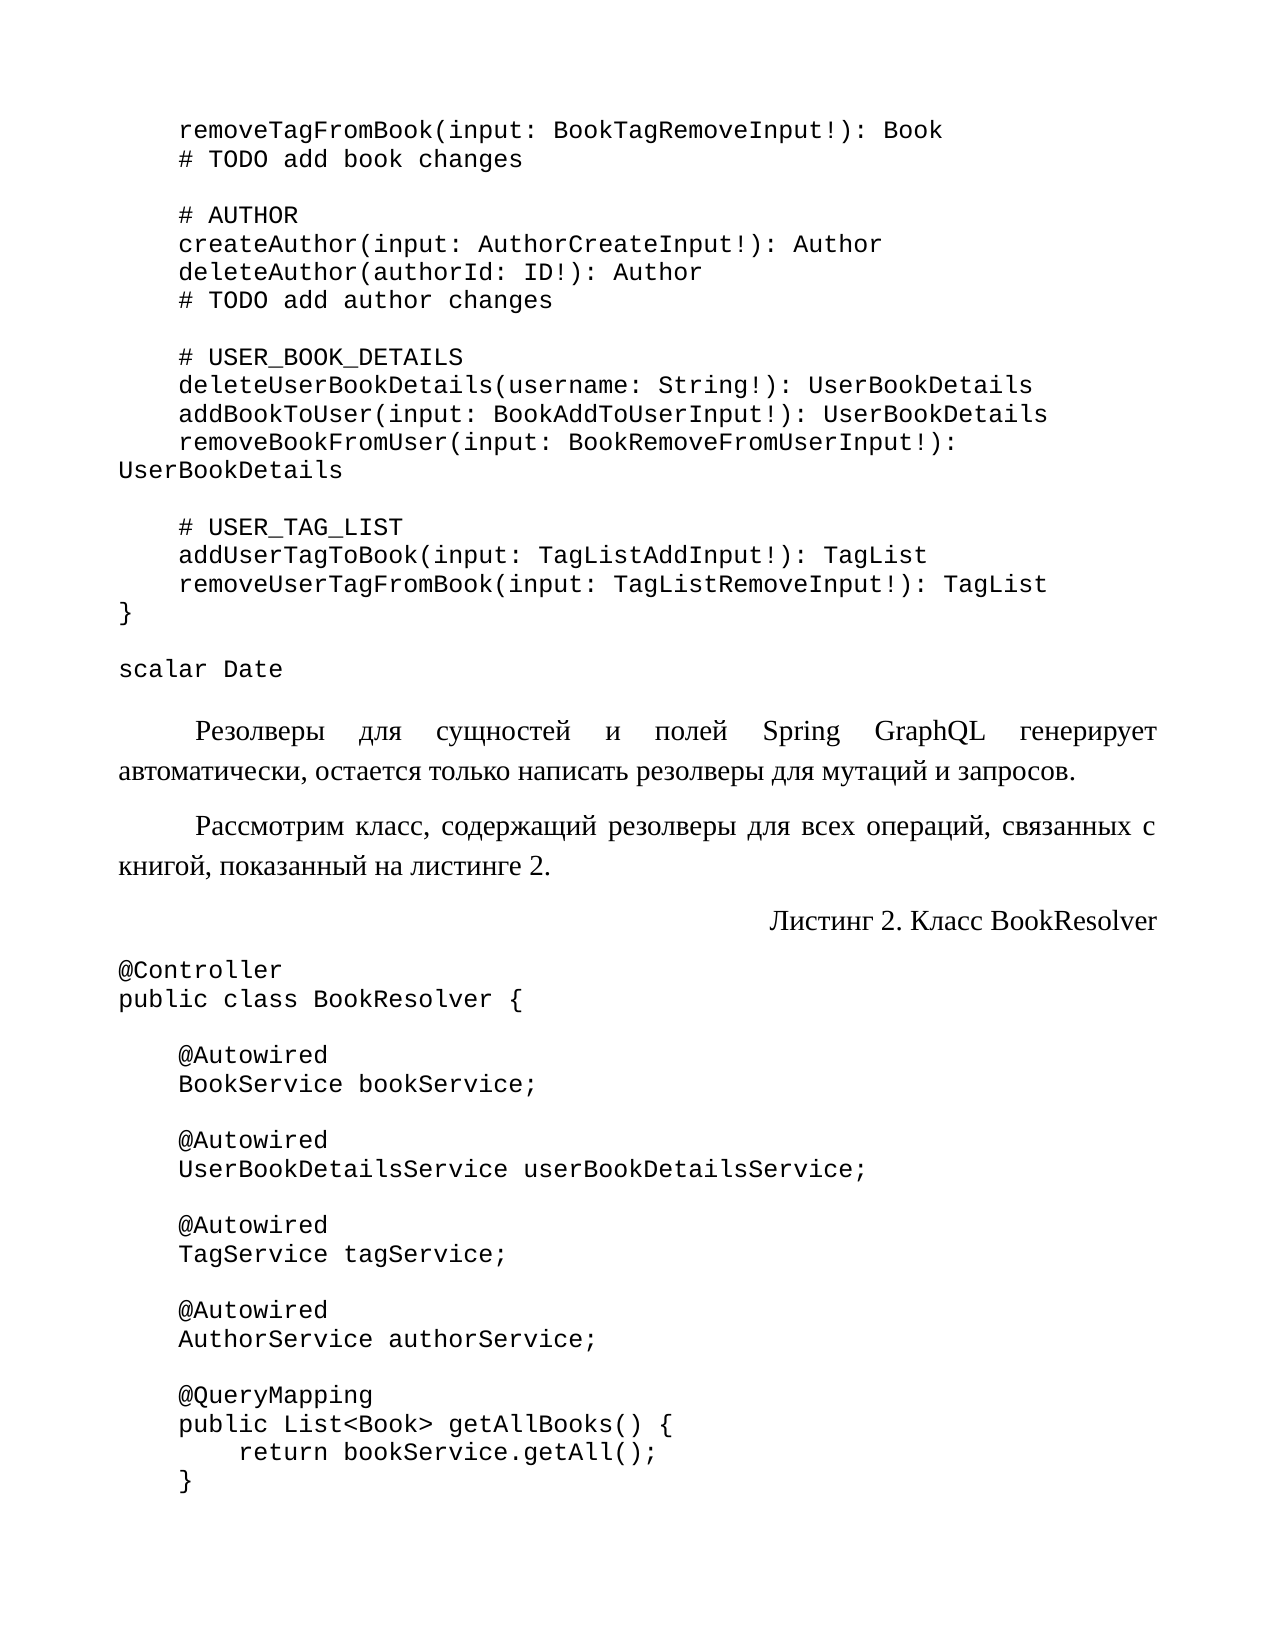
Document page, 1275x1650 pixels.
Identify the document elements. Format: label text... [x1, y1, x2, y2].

text Рассмотрим класс, содержащий резолверы для всех операций, связанных с книгой, показанный на листинге 2. [118, 808, 1157, 882]
text public class BookResolver { [118, 986, 1157, 1014]
text # TODO add author changes [118, 288, 1157, 316]
text @QueryMapping [118, 1383, 1157, 1411]
text deleteUserBookDetails(username: String!): UserBookDetails [118, 373, 1157, 401]
text removeBookFromUser(input: BookRemoveFromUserInput!): UserBookDetails [118, 430, 1157, 486]
text # AUTHOR [118, 203, 1157, 231]
text createAuthor(input: AuthorCreateInput!): Author [118, 231, 1157, 260]
text removeUserTagFromBook(input: TagListRemoveInput!): TagList [118, 571, 1157, 600]
text TagService tagService; [118, 1241, 1157, 1269]
text # USER_BOOK_DETAILS [118, 345, 1157, 373]
text @Autowired [118, 1298, 1157, 1326]
text # TODO add book changes [118, 146, 1157, 175]
text # USER_TAG_LIST [118, 515, 1157, 543]
text BookService bookService; [118, 1071, 1157, 1099]
text } [118, 1468, 1157, 1496]
text @Autowired [118, 1043, 1157, 1071]
text } [118, 600, 1157, 628]
text Резолверы для сущностей и полей Spring GraphQL генерирует автоматически, остается только написать резолверы для мутаций и запросов. [118, 713, 1157, 787]
text scalar Date [118, 656, 1157, 685]
text @Controller [118, 958, 1157, 986]
text @Autowired [118, 1213, 1157, 1241]
text deleteAuthor(authorId: ID!): Author [118, 260, 1157, 288]
text addBookToUser(input: BookAddToUserInput!): UserBookDetails [118, 401, 1157, 430]
text AuthorService authorService; [118, 1326, 1157, 1354]
text removeTagFromBook(input: BookTagRemoveInput!): Book [118, 118, 1157, 146]
text public List<Book> getAllBooks() { [118, 1411, 1157, 1439]
text return bookService.getAll(); [118, 1439, 1157, 1468]
text @Autowired [118, 1128, 1157, 1156]
text UserBookDetailsService userBookDetailsService; [118, 1156, 1157, 1184]
text addUserTagToBook(input: TagListAddInput!): TagList [118, 543, 1157, 571]
text Листинг 2. Класс BookResolver [118, 903, 1157, 937]
